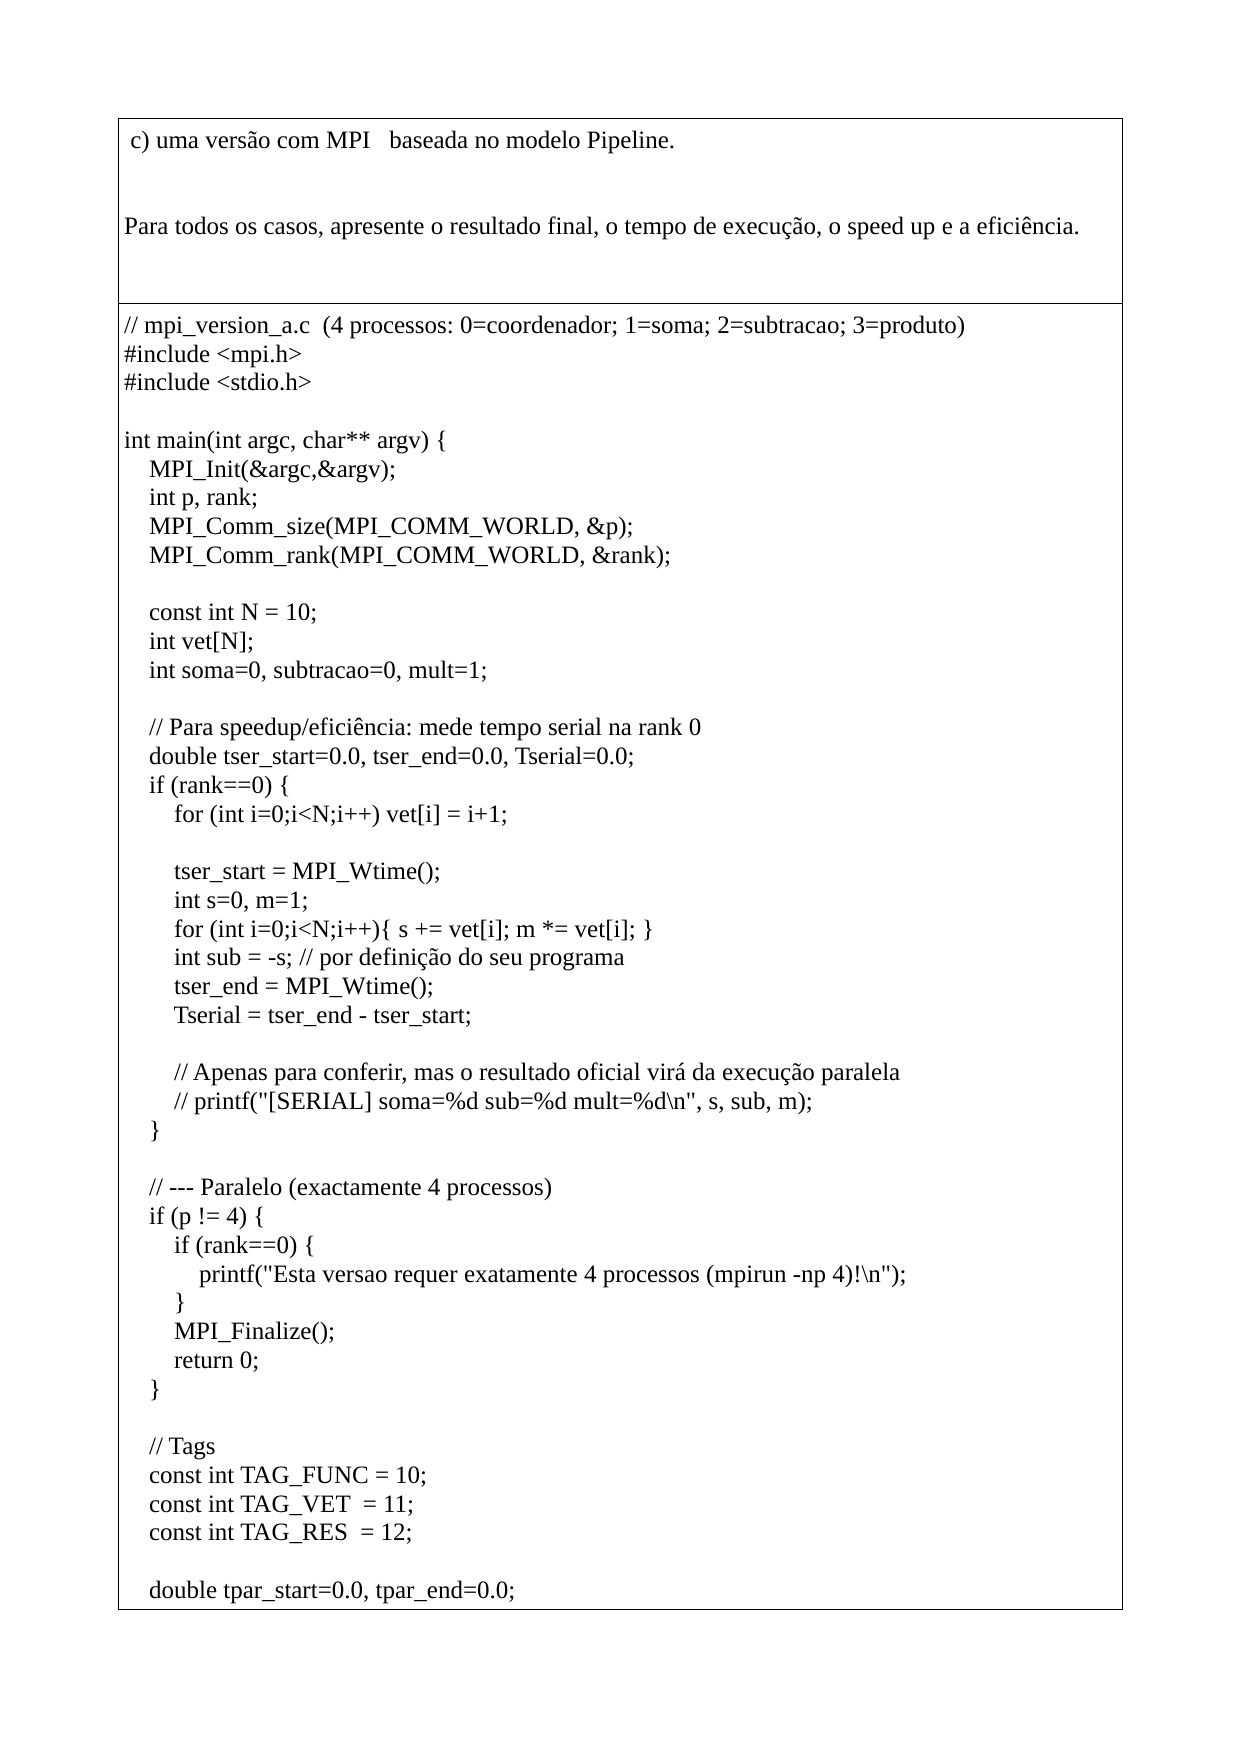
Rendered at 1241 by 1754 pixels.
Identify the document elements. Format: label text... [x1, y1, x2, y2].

table_cell c) uma versão com MPI baseada no modelo Pipeline. Para todos os casos, apresente o resultado final, o tempo de execução, o speed up e a eficiência. [119, 119, 1122, 303]
table_cell // mpi_version_a.c (4 processos: 0=coordenador; 1=soma; 2=subtracao; 3=produto) #include <mpi.h> #include <stdio.h> int main(int argc, char** argv) { MPI_Init(&argc,&argv); int p, rank; MPI_Comm_size(MPI_COMM_WORLD, &p); MPI_Comm_rank(MPI_COMM_WORLD, &rank); const int N = 10; int vet[N]; int soma=0, subtracao=0, mult=1; // Para speedup/eficiência: mede tempo serial na rank 0 double tser_start=0.0, tser_end=0.0, Tserial=0.0; if (rank==0) { for (int i=0;i<N;i++) vet[i] = i+1; tser_start = MPI_Wtime(); int s=0, m=1; for (int i=0;i<N;i++){ s += vet[i]; m *= vet[i]; } int sub = -s; // por definição do seu programa tser_end = MPI_Wtime(); Tserial = tser_end - tser_start; // Apenas para conferir, mas o resultado oficial virá da execução paralela // printf("[SERIAL] soma=%d sub=%d mult=%d\n", s, sub, m); } // --- Paralelo (exactamente 4 processos) if (p != 4) { if (rank==0) { printf("Esta versao requer exatamente 4 processos (mpirun -np 4)!\n"); } MPI_Finalize(); return 0; } // Tags const int TAG_FUNC = 10; const int TAG_VET = 11; const int TAG_RES = 12; double tpar_start=0.0, tpar_end=0.0; [119, 304, 1122, 1609]
